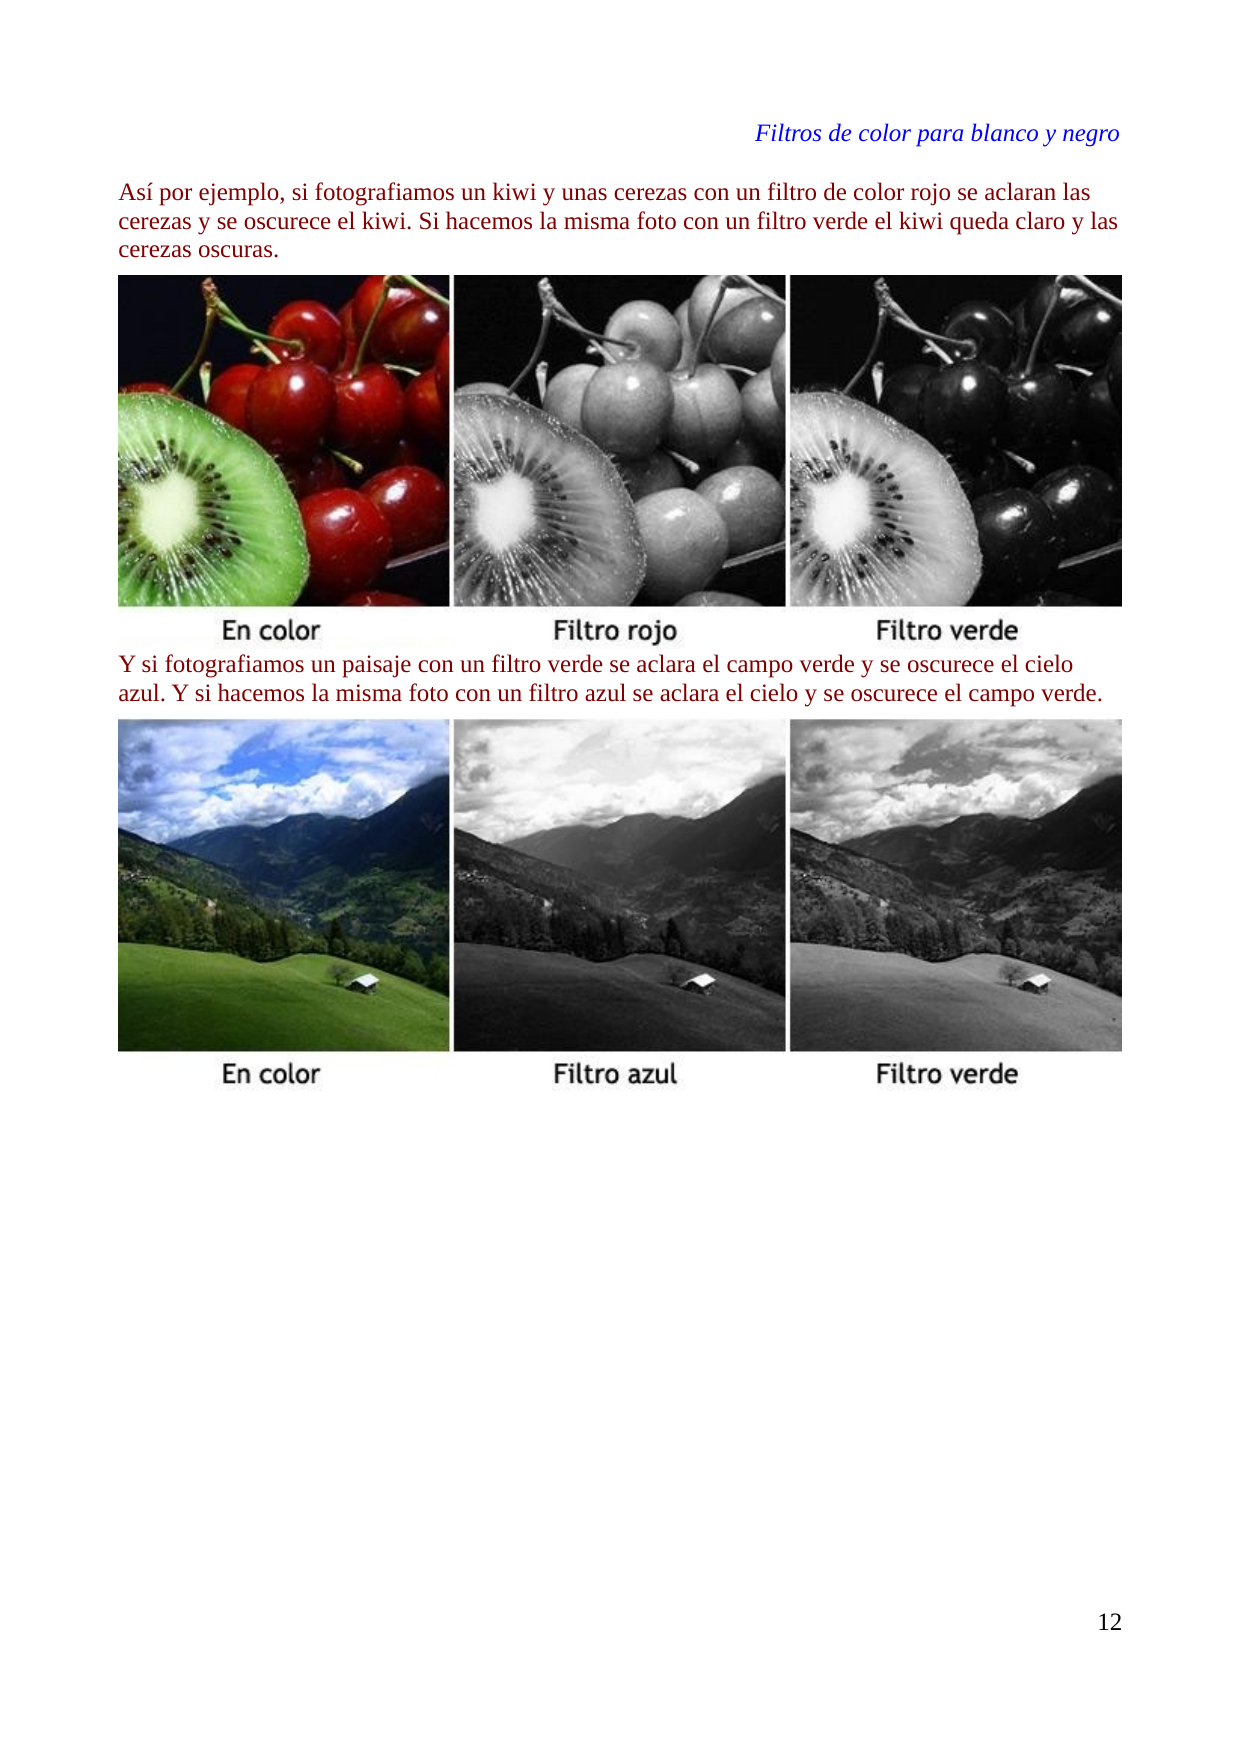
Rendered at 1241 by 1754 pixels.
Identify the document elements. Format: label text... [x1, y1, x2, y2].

picture [118, 275, 1122, 649]
picture [118, 718, 1122, 1097]
text Y si fotografiamos un paisaje con un filtro verde se aclara el campo verde y se oscurece el cielo azul. Y si hacemos la misma foto con un filtro azul se aclara el cielo y se oscurece el campo verde. [118, 649, 1122, 706]
text Así por ejemplo, si fotografiamos un kiwi y unas cerezas con un filtro de color rojo se aclaran las cerezas y se oscurece el kiwi. Si hacemos la misma foto con un filtro verde el kiwi queda claro y las cerezas oscuras. [118, 177, 1122, 263]
